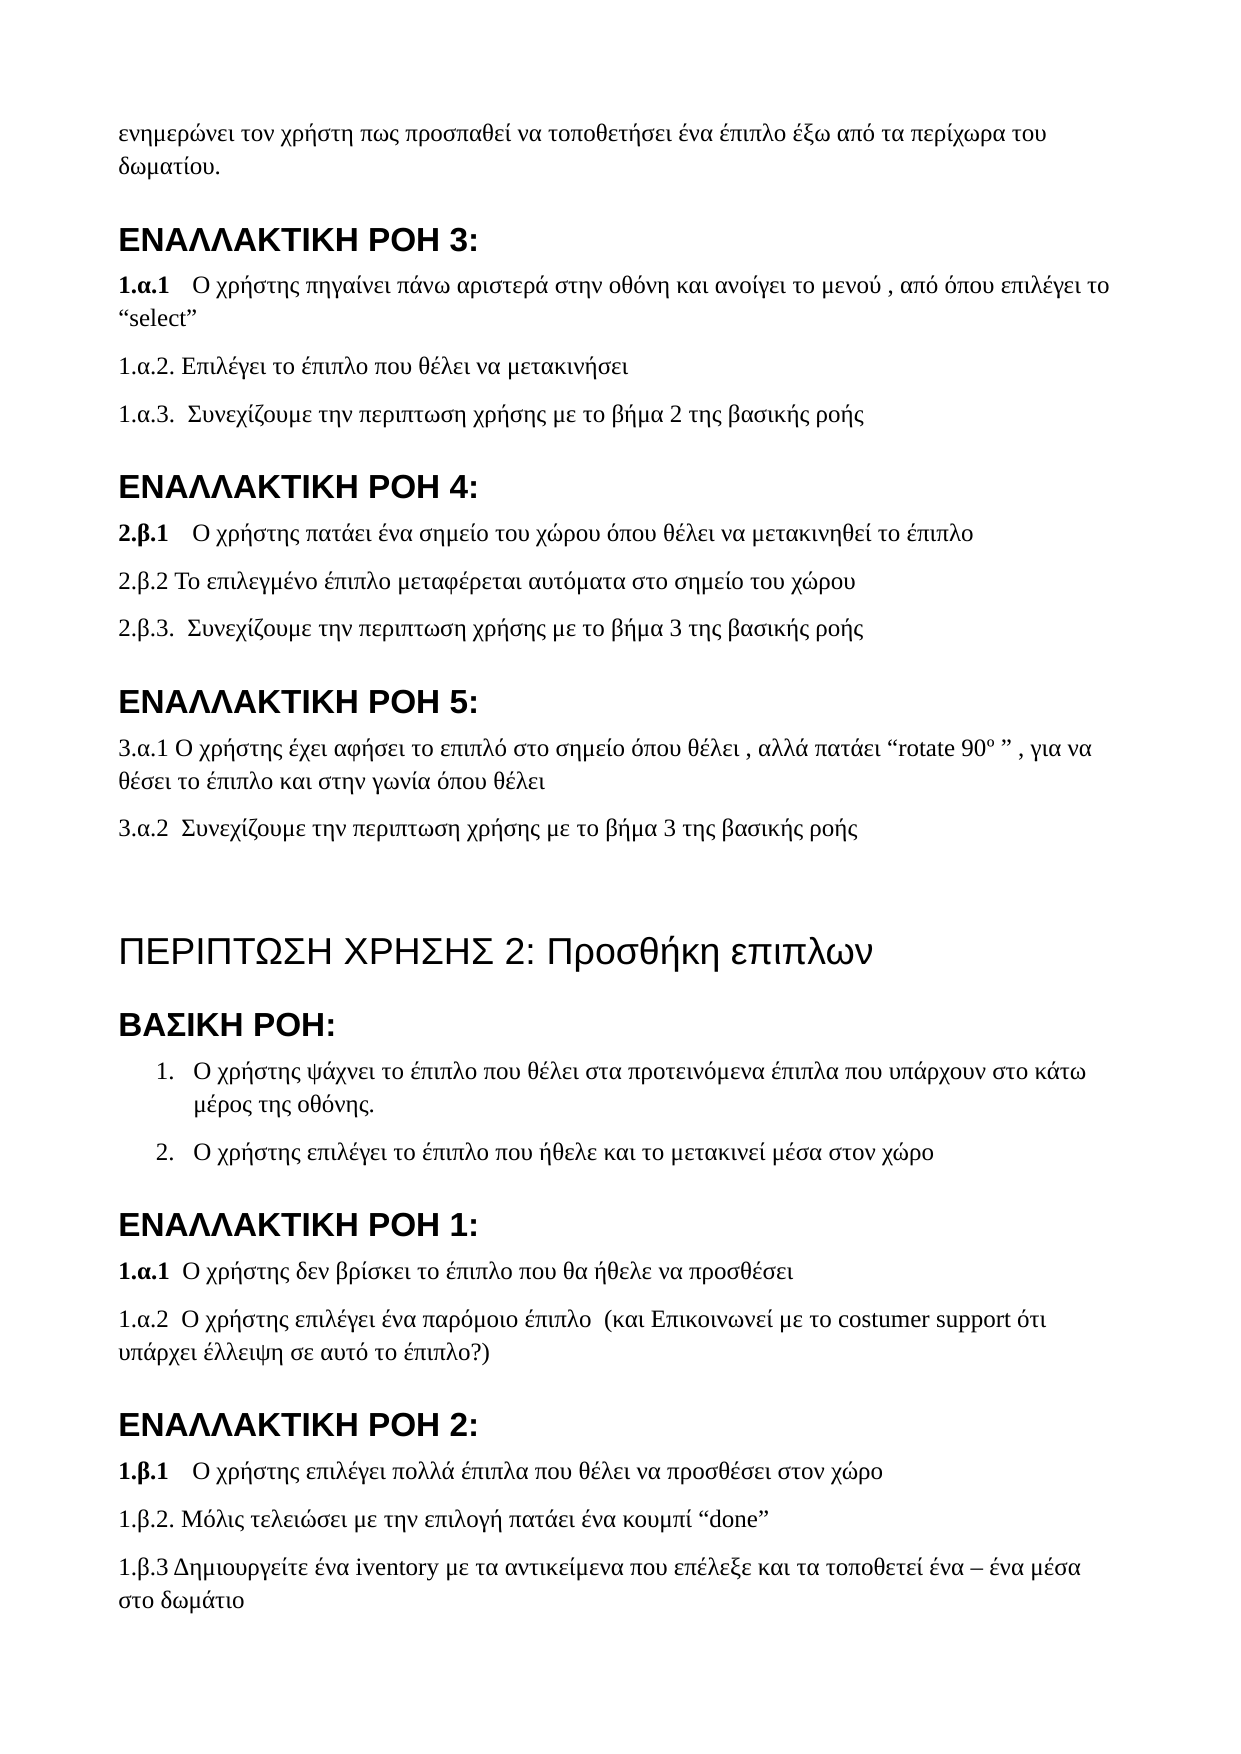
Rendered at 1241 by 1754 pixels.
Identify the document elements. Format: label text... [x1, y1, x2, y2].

subtitle ΠΕΡΙΠΤΩΣΗ ΧΡΗΣΗΣ 2: Προσθήκη επιπλων [118, 929, 1122, 972]
text 1.α.3. Συνεχίζουμε την περιπτωση χρήσης με το βήμα 2 της βασικής ροής [118, 399, 1122, 427]
text 3.α.2 Συνεχίζουμε την περιπτωση χρήσης με το βήμα 3 της βασικής ροής [118, 813, 1122, 842]
text 1.β.3 Δημιουργείτε ένα iventory με τα αντικείμενα που επέλεξε και τα τοποθετεί ένα – ένα μέσα στο δωμάτιο [118, 1552, 1122, 1613]
subtitle ΕΝΑΛΛΑΚΤΙΚΗ ΡΟΗ 1: [118, 1206, 1122, 1244]
text 2.β.2 Το επιλεγμένο έπιπλο μεταφέρεται αυτόματα στο σημείο του χώρου [118, 566, 1122, 594]
text 2.β.1 Ο χρήστης πατάει ένα σημείο του χώρου όπου θέλει να μετακινηθεί το έπιπλο [118, 518, 1122, 547]
text 1.α.1 Ο χρήστης δεν βρίσκει το έπιπλο που θα ήθελε να προσθέσει [118, 1256, 1122, 1285]
text 1.α.2 Ο χρήστης επιλέγει ένα παρόμοιο έπιπλο (και Επικοινωνεί με το costumer support ότι υπάρχει έλλειψη σε αυτό το έπιπλο?) [118, 1304, 1122, 1366]
text ενημερώνει τον χρήστη πως προσπαθεί να τοποθετήσει ένα έπιπλο έξω από τα περίχωρα του δωματίου. [118, 118, 1122, 180]
subtitle ΕΝΑΛΛΑΚΤΙΚΗ ΡΟΗ 4: [118, 467, 1122, 506]
subtitle ΕΝΑΛΛΑΚΤΙΚΗ ΡΟΗ 3: [118, 219, 1122, 258]
text 1.β.2. Μόλις τελειώσει με την επιλογή πατάει ένα κουμπί “done” [118, 1504, 1122, 1533]
list Ο χρήστης επιλέγει το έπιπλο που ήθελε και το μετακινεί μέσα στον χώρο [156, 1137, 1122, 1166]
text 1.β.1 Ο χρήστης επιλέγει πολλά έπιπλα που θέλει να προσθέσει στον χώρο [118, 1456, 1122, 1485]
text 2.β.3. Συνεχίζουμε την περιπτωση χρήσης με το βήμα 3 της βασικής ροής [118, 613, 1122, 642]
text 3.α.1 Ο χρήστης έχει αφήσει το επιπλό στο σημείο όπου θέλει , αλλά πατάει “rotate 90º ” , για να θέσει το έπιπλο και στην γωνία όπου θέλει [118, 733, 1122, 794]
list Ο χρήστης ψάχνει το έπιπλο που θέλει στα προτεινόμενα έπιπλα που υπάρχουν στο κάτω μέρος της οθόνης. [156, 1056, 1122, 1118]
subtitle ΕΝΑΛΛΑΚΤΙΚΗ ΡΟΗ 2: [118, 1406, 1122, 1444]
subtitle ΒΑΣΙΚΗ ΡΟΗ: [118, 1006, 1122, 1044]
text 1.α.1 Ο χρήστης πηγαίνει πάνω αριστερά στην οθόνη και ανοίγει το μενού , από όπου επιλέγει το “select” [118, 271, 1122, 332]
subtitle ΕΝΑΛΛΑΚΤΙΚΗ ΡΟΗ 5: [118, 682, 1122, 720]
text 1.α.2. Επιλέγει το έπιπλο που θέλει να μετακινήσει [118, 351, 1122, 380]
